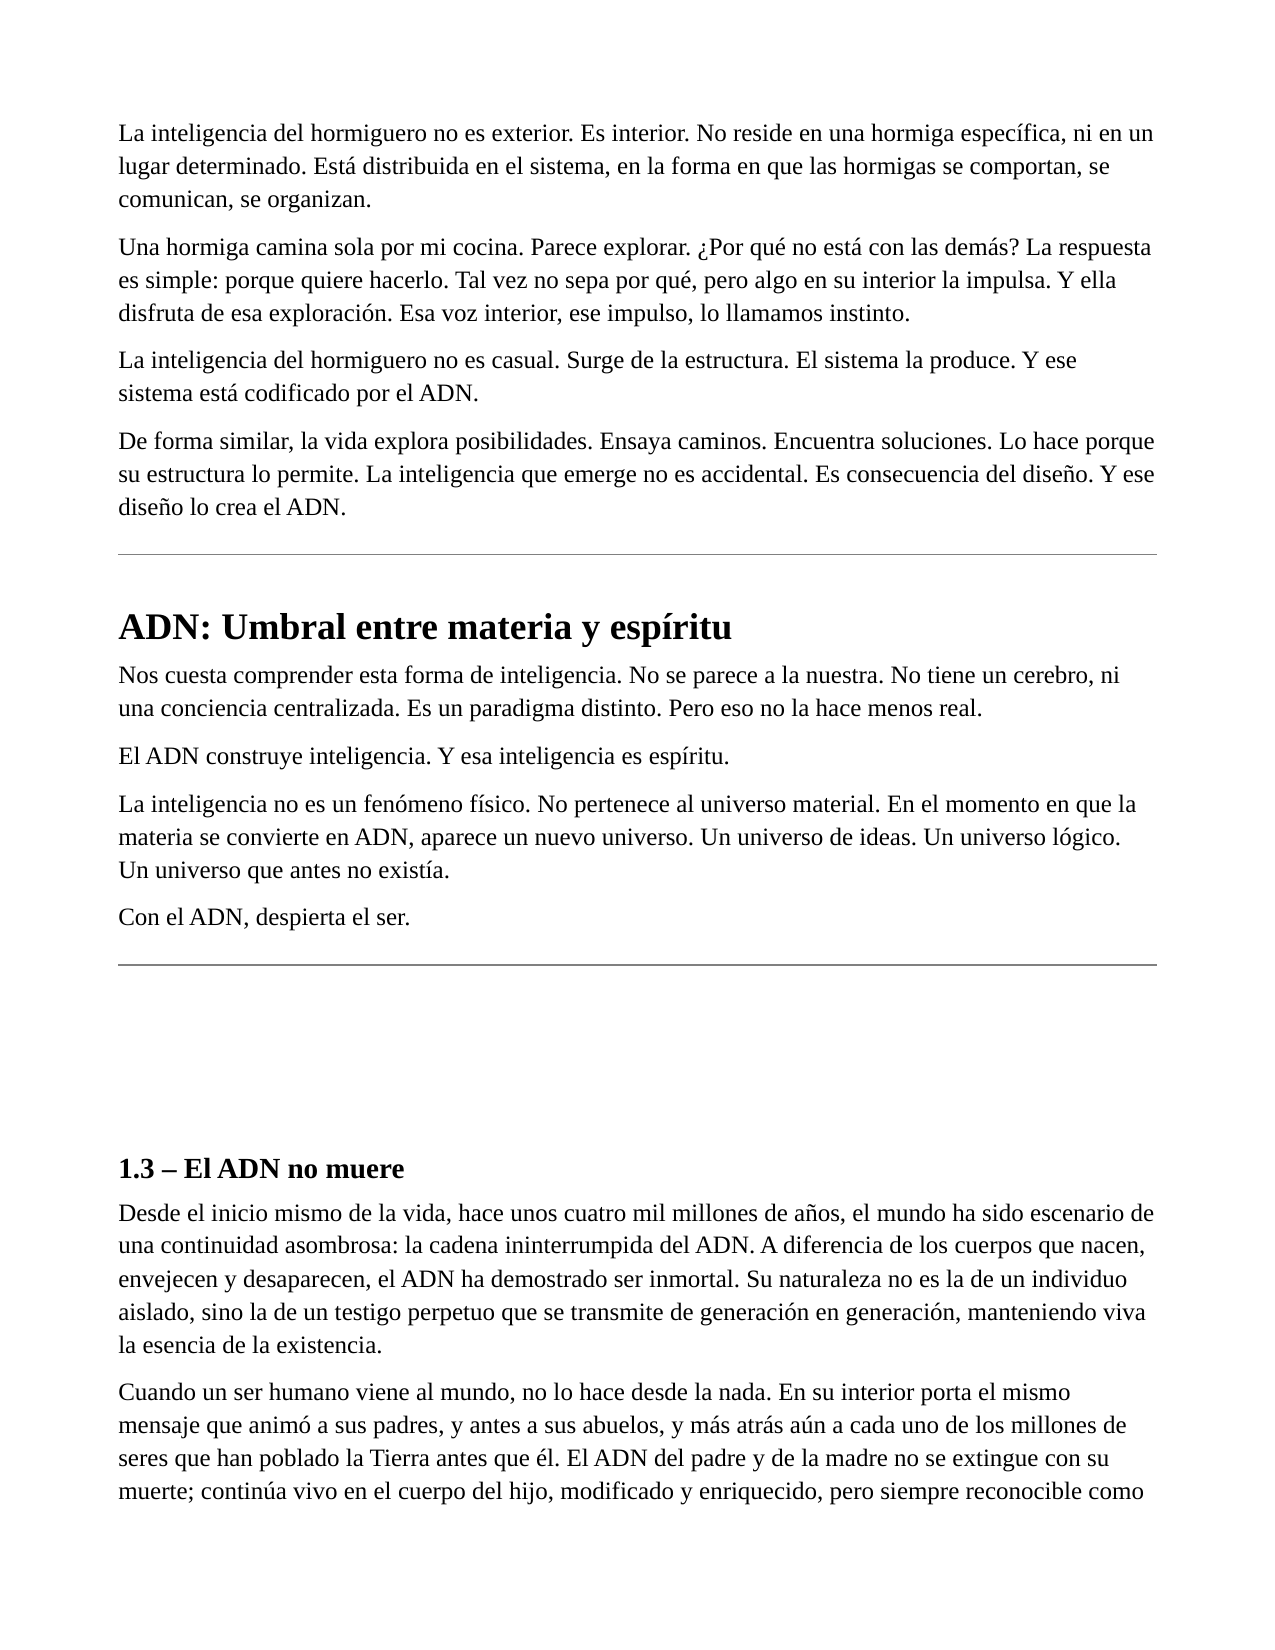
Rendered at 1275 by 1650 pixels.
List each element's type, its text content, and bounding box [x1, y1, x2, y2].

text Cuando un ser humano viene al mundo, no lo hace desde la nada. En su interior porta el mismo mensaje que animó a sus padres, y antes a sus abuelos, y más atrás aún a cada uno de los millones de seres que han poblado la Tierra antes que él. El ADN del padre y de la madre no se extingue con su muerte; continúa vivo en el cuerpo del hijo, modificado y enriquecido, pero siempre reconocible como [118, 1377, 1157, 1505]
subtitle ADN: Umbral entre materia y espíritu [118, 605, 1157, 648]
text El ADN construye inteligencia. Y esa inteligencia es espíritu. [118, 741, 1157, 770]
text La inteligencia no es un fenómeno físico. No pertenece al universo material. En el momento en que la materia se convierte en ADN, aparece un nuevo universo. Un universo de ideas. Un universo lógico. Un universo que antes no existía. [118, 789, 1157, 883]
text Nos cuesta comprender esta forma de inteligencia. No se parece a la nuestra. No tiene un cerebro, ni una conciencia centralizada. Es un paradigma distinto. Pero eso no la hace menos real. [118, 660, 1157, 722]
text Desde el inicio mismo de la vida, hace unos cuatro mil millones de años, el mundo ha sido escenario de una continuidad asombrosa: la cadena ininterrumpida del ADN. A diferencia de los cuerpos que nacen, envejecen y desaparecen, el ADN ha demostrado ser inmortal. Su naturaleza no es la de un individuo aislado, sino la de un testigo perpetuo que se transmite de generación en generación, manteniendo viva la esencia de la existencia. [118, 1198, 1157, 1358]
text Con el ADN, despierta el ser. [118, 902, 1157, 931]
text La inteligencia del hormiguero no es exterior. Es interior. No reside en una hormiga específica, ni en un lugar determinado. Está distribuida en el sistema, en la forma en que las hormigas se comportan, se comunican, se organizan. [118, 118, 1157, 213]
subtitle 1.3 – El ADN no muere [118, 1152, 1157, 1185]
text Una hormiga camina sola por mi cocina. Parece explorar. ¿Por qué no está con las demás? La respuesta es simple: porque quiere hacerlo. Tal vez no sepa por qué, pero algo en su interior la impulsa. Y ella disfruta de esa exploración. Esa voz interior, ese impulso, lo llamamos instinto. [118, 232, 1157, 327]
text La inteligencia del hormiguero no es casual. Surge de la estructura. El sistema la produce. Y ese sistema está codificado por el ADN. [118, 345, 1157, 407]
text De forma similar, la vida explora posibilidades. Ensaya caminos. Encuentra soluciones. Lo hace porque su estructura lo permite. La inteligencia que emerge no es accidental. Es consecuencia del diseño. Y ese diseño lo crea el ADN. [118, 426, 1157, 521]
